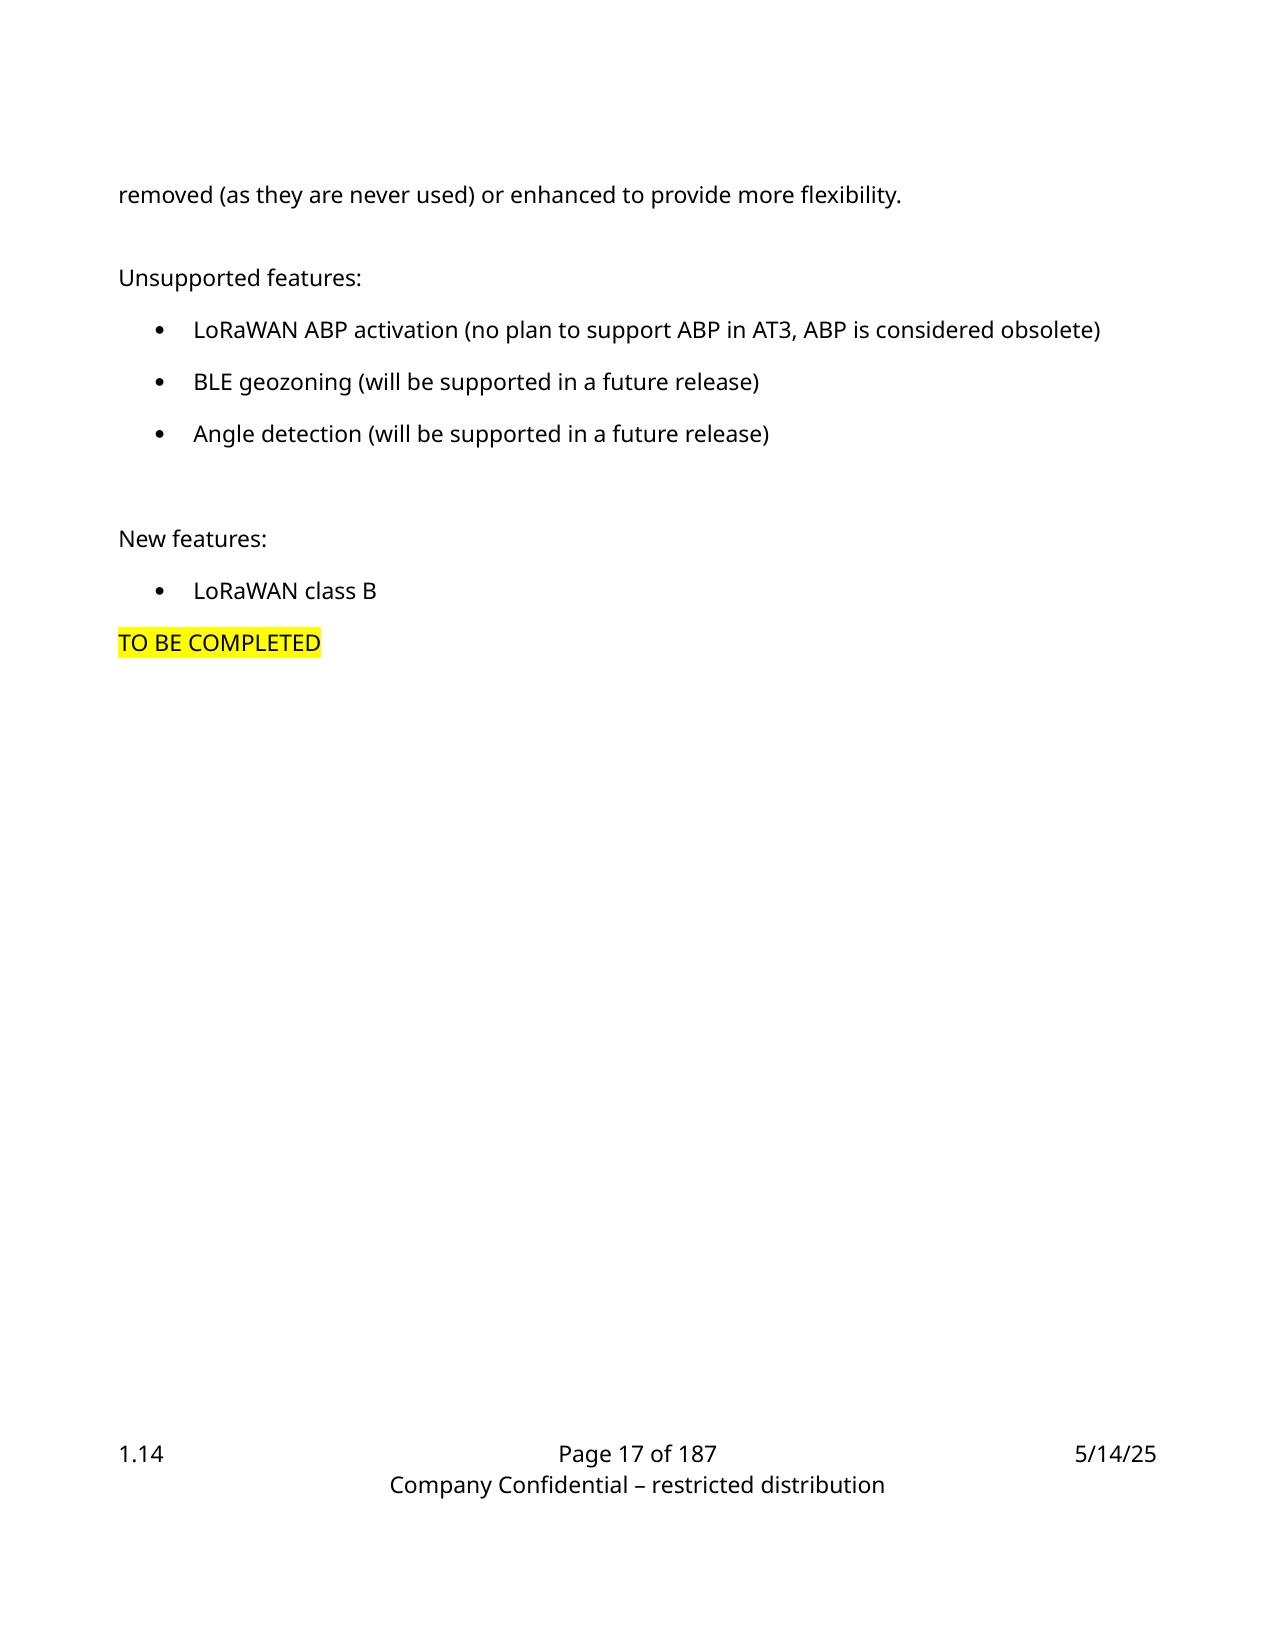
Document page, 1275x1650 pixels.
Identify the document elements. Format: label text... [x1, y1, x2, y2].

list BLE geozoning (will be supported in a future release) [156, 366, 1157, 397]
text Unsupported features: [118, 262, 1157, 293]
list Angle detection (will be supported in a future release) [156, 418, 1157, 449]
text New features: [118, 522, 1157, 554]
text TO BE COMPLETED [118, 627, 1157, 658]
list LoRaWAN class B [156, 574, 1157, 606]
text removed (as they are never used) or enhanced to provide more flexibility. [118, 179, 1157, 210]
list LoRaWAN ABP activation (no plan to support ABP in AT3, ABP is considered obsolete) [156, 314, 1157, 345]
